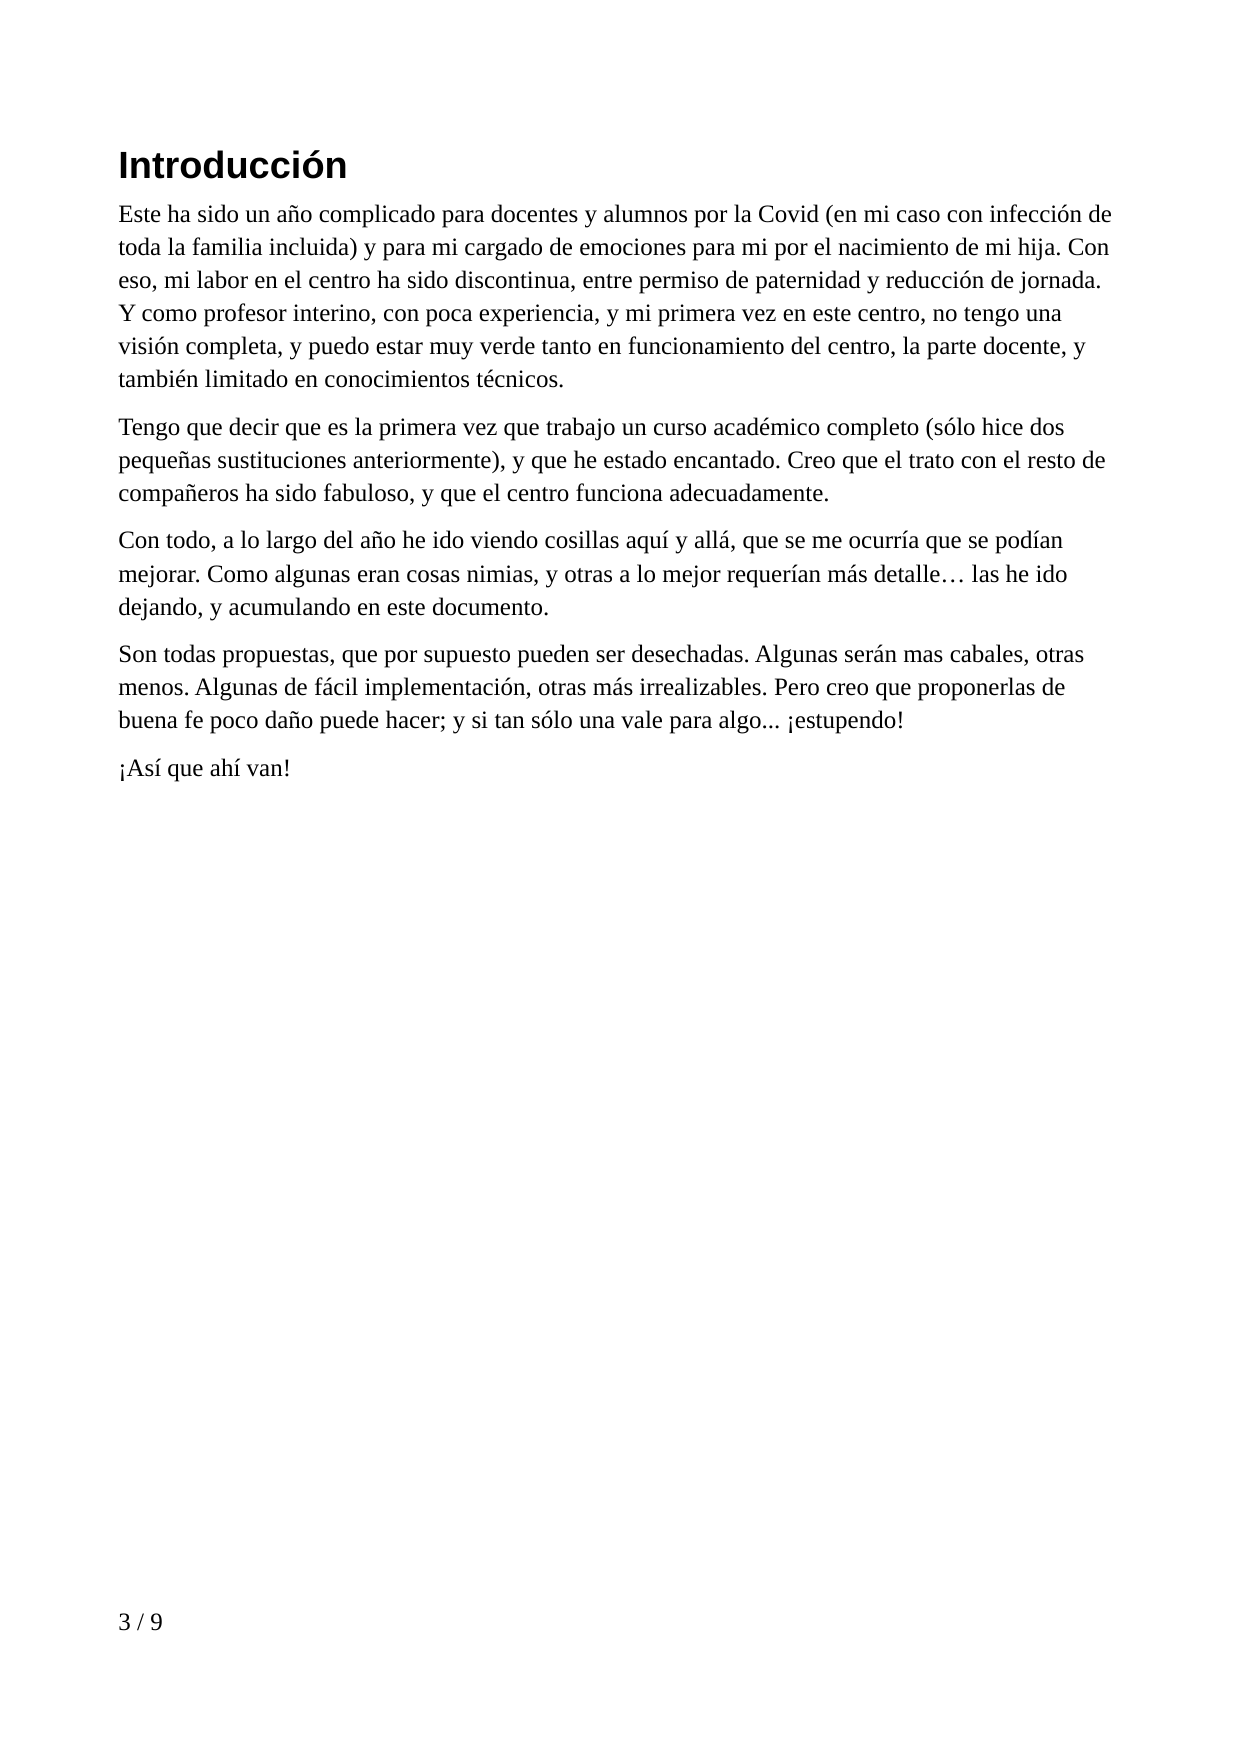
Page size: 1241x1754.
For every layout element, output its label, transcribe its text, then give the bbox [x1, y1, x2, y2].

subtitle Introducción [118, 143, 1122, 187]
text Tengo que decir que es la primera vez que trabajo un curso académico completo (sólo hice dos pequeñas sustituciones anteriormente), y que he estado encantado. Creo que el trato con el resto de compañeros ha sido fabuloso, y que el centro funciona adecuadamente. [118, 412, 1122, 507]
text Con todo, a lo largo del año he ido viendo cosillas aquí y allá, que se me ocurría que se podían mejorar. Como algunas eran cosas nimias, y otras a lo mejor requerían más detalle… las he ido dejando, y acumulando en este documento. [118, 526, 1122, 620]
text ¡Así que ahí van! [118, 753, 1122, 782]
text Este ha sido un año complicado para docentes y alumnos por la Covid (en mi caso con infección de toda la familia incluida) y para mi cargado de emociones para mi por el nacimiento de mi hija. Con eso, mi labor en el centro ha sido discontinua, entre permiso de paternidad y reducción de jornada. Y como profesor interino, con poca experiencia, y mi primera vez en este centro, no tengo una visión completa, y puedo estar muy verde tanto en funcionamiento del centro, la parte docente, y también limitado en conocimientos técnicos. [118, 199, 1122, 393]
text Son todas propuestas, que por supuesto pueden ser desechadas. Algunas serán mas cabales, otras menos. Algunas de fácil implementación, otras más irrealizables. Pero creo que proponerlas de buena fe poco daño puede hacer; y si tan sólo una vale para algo... ¡estupendo! [118, 639, 1122, 734]
